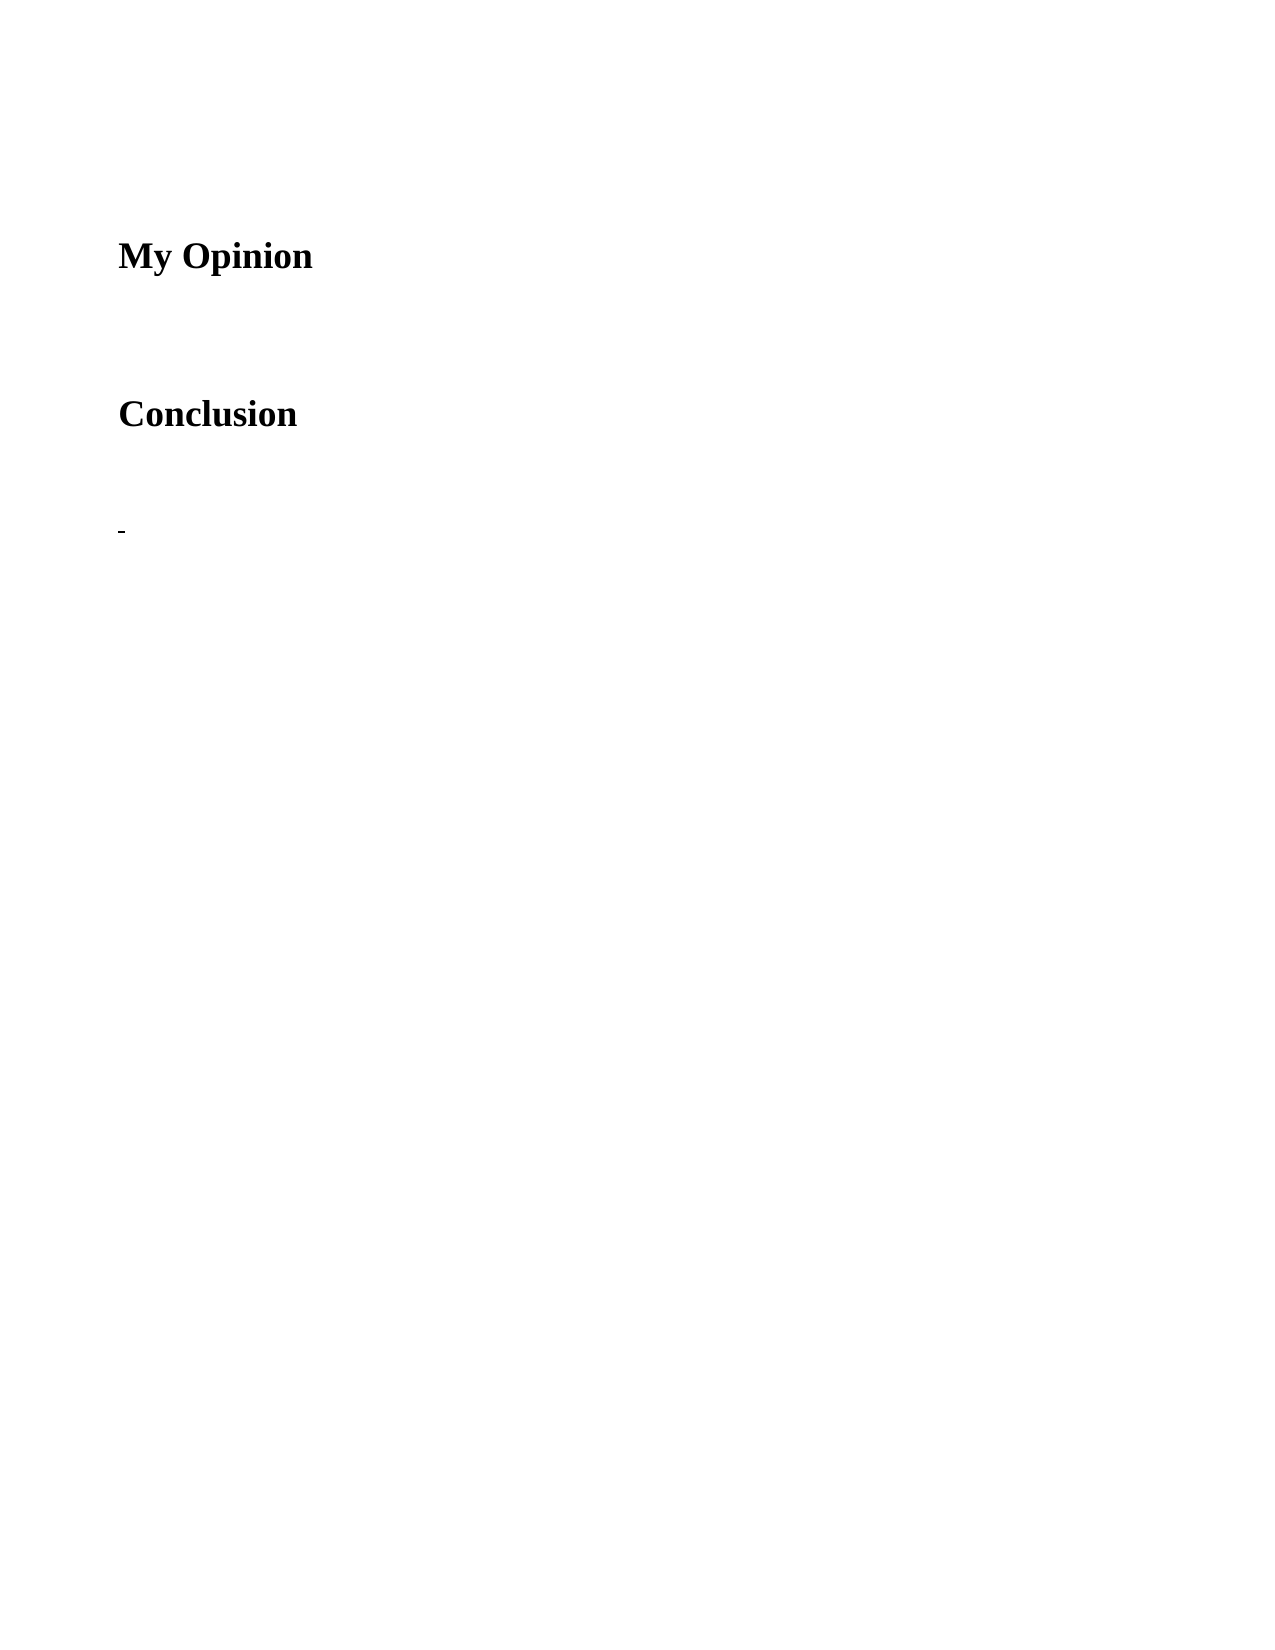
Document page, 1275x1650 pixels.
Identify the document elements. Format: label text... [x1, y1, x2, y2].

text My Opinion [118, 233, 1157, 276]
text Conclusion [118, 391, 1157, 434]
